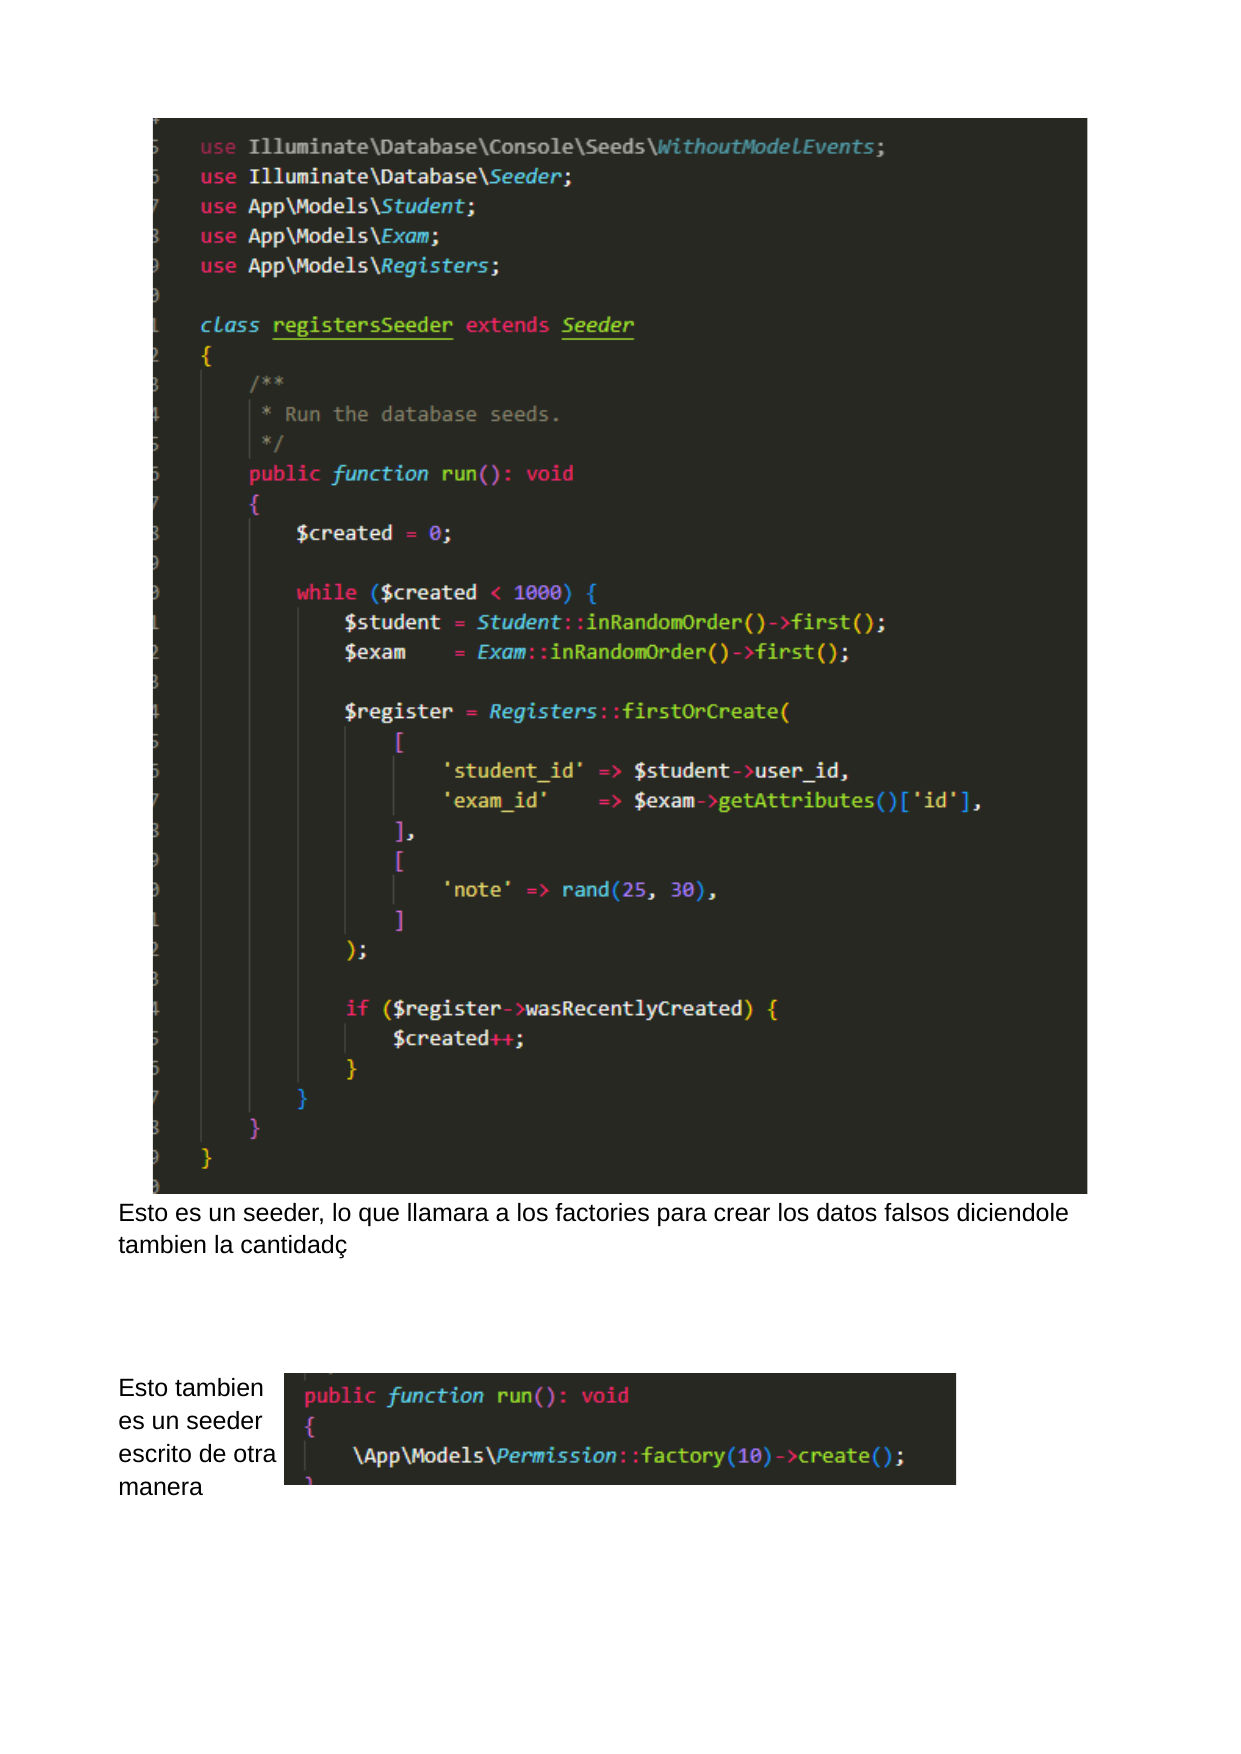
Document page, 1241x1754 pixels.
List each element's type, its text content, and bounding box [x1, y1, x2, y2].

picture [152, 118, 1088, 1194]
text Esto tambien es un seeder escrito de otra manera [118, 1373, 1122, 1501]
picture [284, 1373, 957, 1485]
text Esto es un seeder, lo que llamara a los factories para crear los datos falsos diciendole tambien la cantidadç [118, 118, 1122, 1259]
